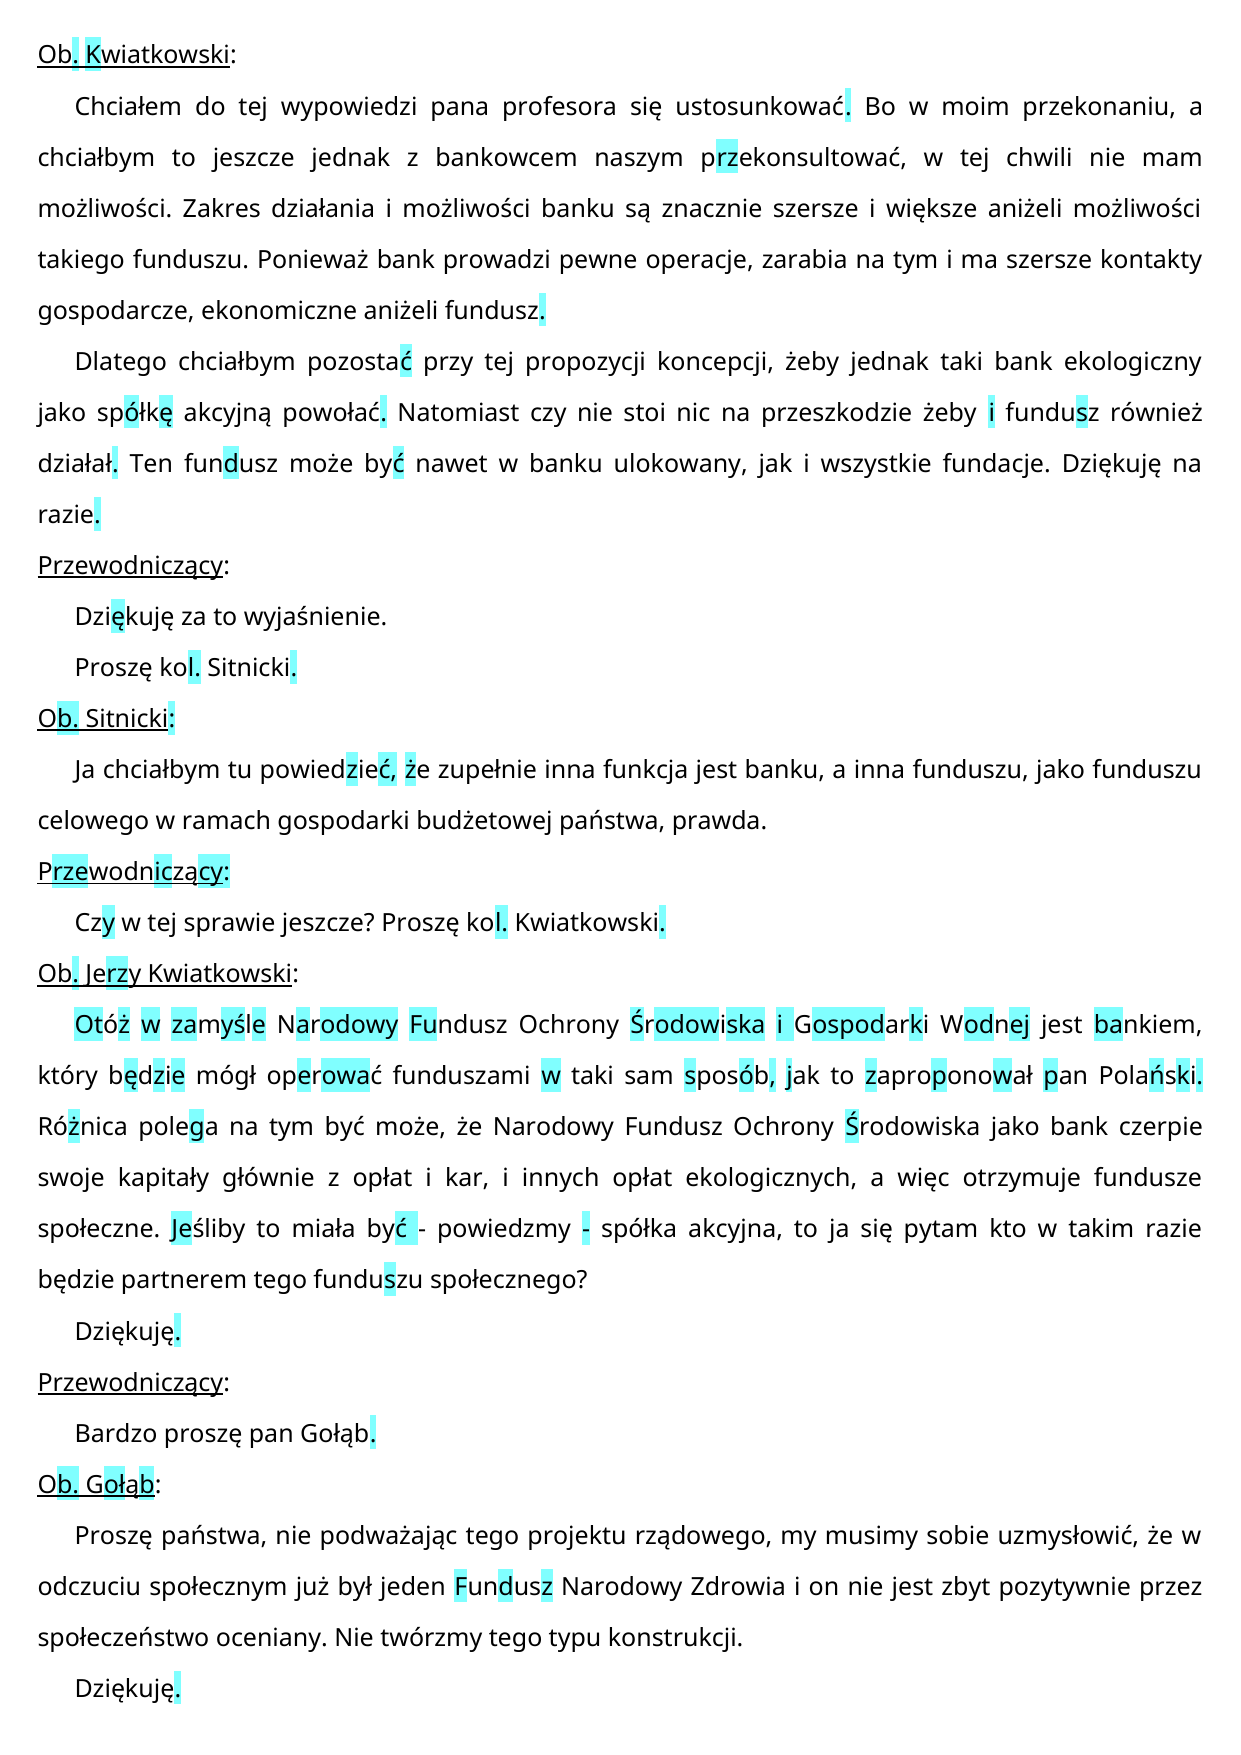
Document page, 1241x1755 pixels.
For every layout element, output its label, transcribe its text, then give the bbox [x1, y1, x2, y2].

text Ob. Sitnicki: [37, 701, 1203, 735]
text Proszę kol. Sitnicki. [37, 650, 1203, 684]
text Przewodniczący: [37, 1364, 1203, 1398]
text Dziękuję. [37, 1671, 1203, 1704]
text Przewodniczący: [37, 854, 1203, 888]
text Chciałem do tej wypowiedzi pana profesora się ustosunkować. Bo w moim przekonaniu, a chciałbym to jeszcze jednak z bankowcem naszym przekonsultować, w tej chwili nie mam możliwości. Zakres działania i możliwości banku są znacznie szersze i większe aniżeli możliwości takiego funduszu. Ponieważ bank prowadzi pewne operacje, zarabia na tym i ma szersze kontakty gospodarcze, ekonomiczne aniżeli fundusz. [37, 88, 1203, 326]
text Ob. Jerzy Kwiatkowski: [37, 956, 1203, 990]
text Ja chciałbym tu powiedzieć, że zupełnie inna funkcja jest banku, a inna funduszu, jako funduszu celowego w ramach gospodarki budżetowej państwa, prawda. [37, 752, 1203, 837]
text Ob. Gołąb: [37, 1466, 1203, 1500]
text Dziękuję za to wyjaśnienie. [37, 599, 1203, 633]
text Ob. Kwiatkowski: [37, 37, 1203, 71]
text Dlatego chciałbym pozostać przy tej propozycji koncepcji, żeby jednak taki bank ekologiczny jako spółkę akcyjną powołać. Natomiast czy nie stoi nic na przeszkodzie żeby i fundusz również działał. Ten fundusz może być nawet w banku ulokowany, jak i wszystkie fundacje. Dziękuję na razie. [37, 343, 1203, 531]
text Bardzo proszę pan Gołąb. [37, 1415, 1203, 1449]
text Proszę państwa, nie podważając tego projektu rządowego, my musimy sobie uzmysłowić, że w odczuciu społecznym już był jeden Fundusz Narodowy Zdrowia i on nie jest zbyt pozytywnie przez społeczeństwo oceniany. Nie twórzmy tego typu konstrukcji. [37, 1517, 1203, 1653]
text Dziękuję. [37, 1313, 1203, 1347]
text Otóż w zamyśle Narodowy Fundusz Ochrony Środowiska i Gospodarki Wodnej jest bankiem, który będzie mógł operować funduszami w taki sam sposób, jak to zaproponował pan Polański. Różnica polega na tym być może, że Narodowy Fundusz Ochrony Środowiska jako bank czerpie swoje kapitały głównie z opłat i kar, i innych opłat ekologicznych, a więc otrzymuje fundusze społeczne. Jeśliby to miała być - powiedzmy - spółka akcyjna, to ja się pytam kto w takim razie będzie partnerem tego funduszu społecznego? [37, 1007, 1203, 1296]
text Czy w tej sprawie jeszcze? Proszę kol. Kwiatkowski. [37, 905, 1203, 939]
text Przewodniczący: [37, 548, 1203, 582]
